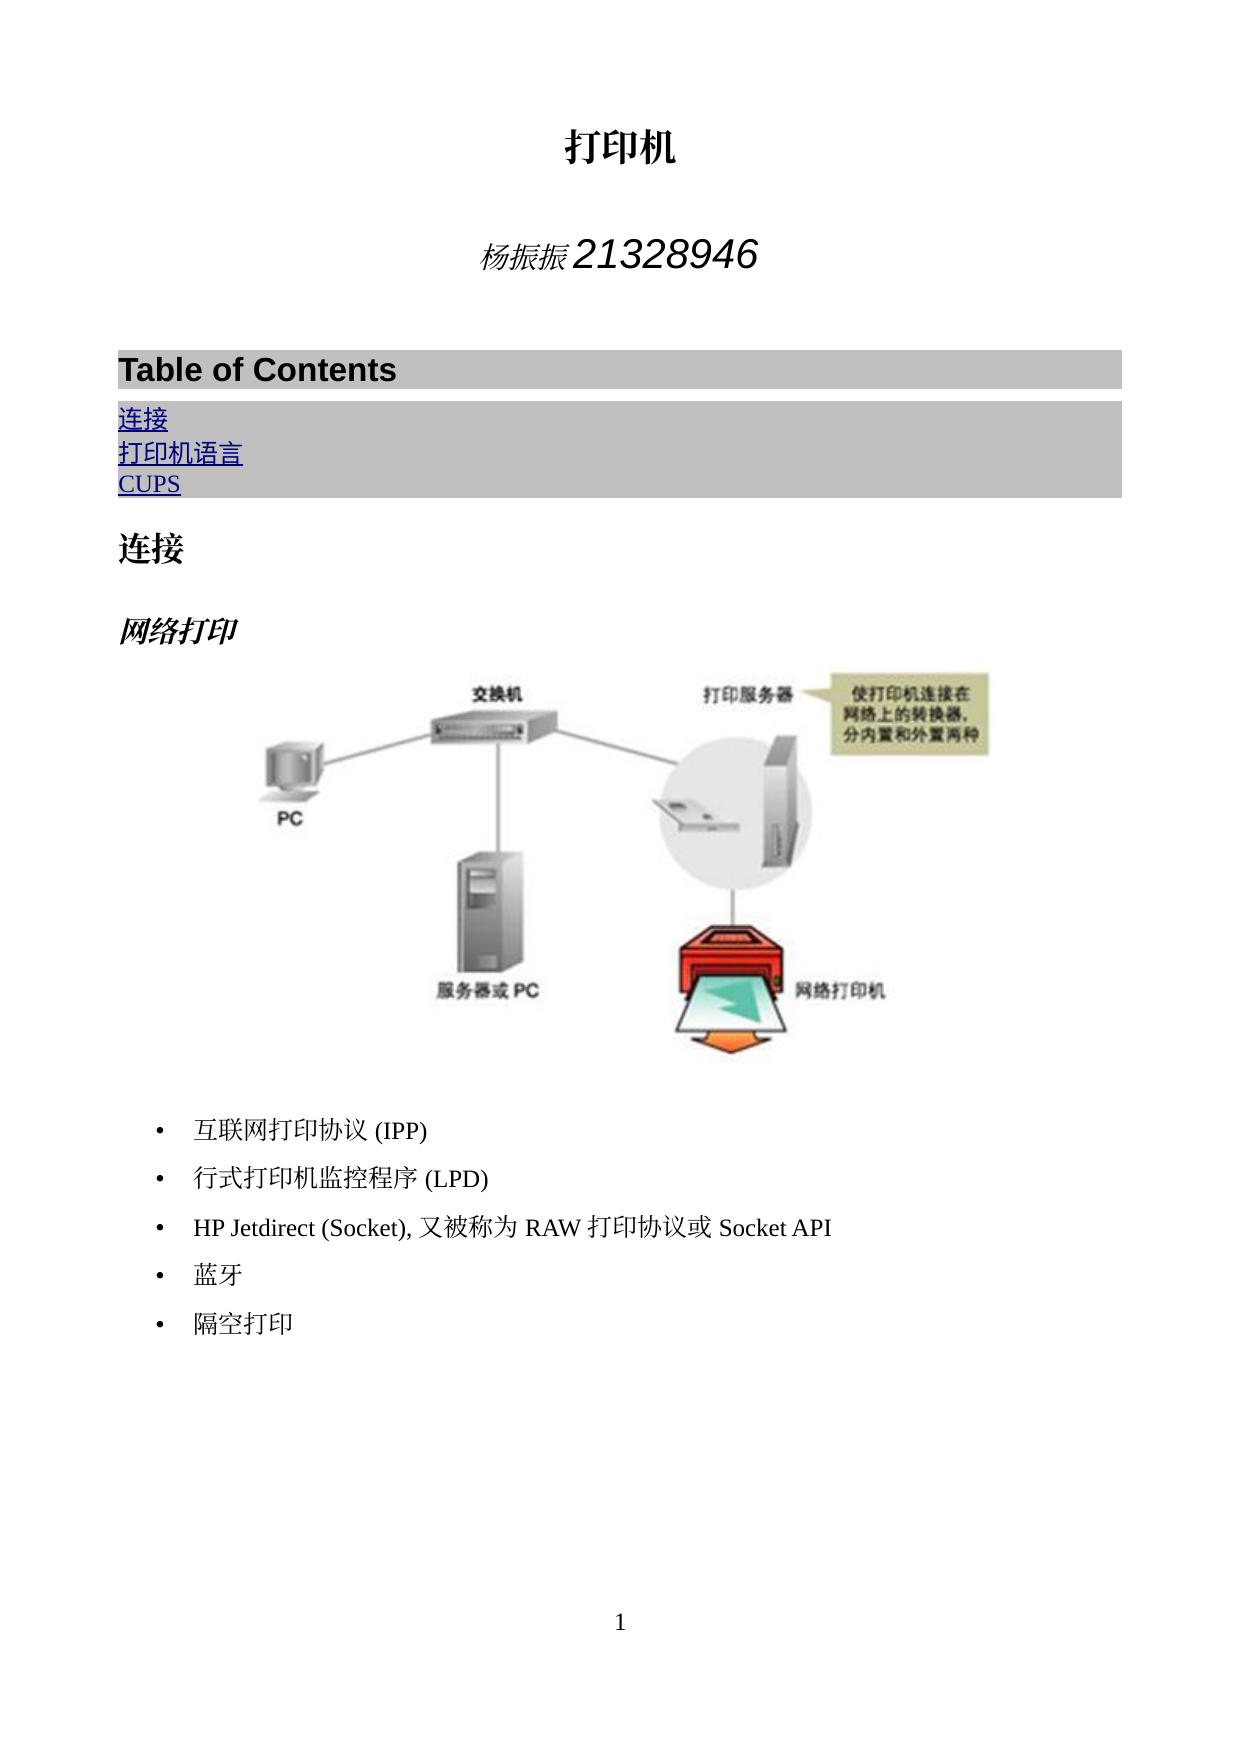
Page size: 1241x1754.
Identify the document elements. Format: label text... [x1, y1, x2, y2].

list 互联网打印协议 (IPP) [156, 1111, 1122, 1147]
list 行式打印机监控程序 (LPD) [156, 1159, 1122, 1195]
text 打印机语言 [118, 435, 1122, 469]
subtitle 连接 [118, 523, 1122, 571]
text 连接 [118, 401, 1122, 435]
title 打印机 [118, 118, 1122, 172]
subtitle 网络打印 [118, 609, 1122, 651]
list HP Jetdirect (Socket), 又被称为 RAW 打印协议或 Socket API [156, 1208, 1122, 1243]
list 蓝牙 [156, 1256, 1122, 1292]
list 隔空打印 [156, 1304, 1122, 1340]
subtitle Table of Contents [118, 350, 1122, 389]
text CUPS [118, 469, 1122, 498]
subtitle 杨振振 21328946 [118, 229, 1122, 277]
